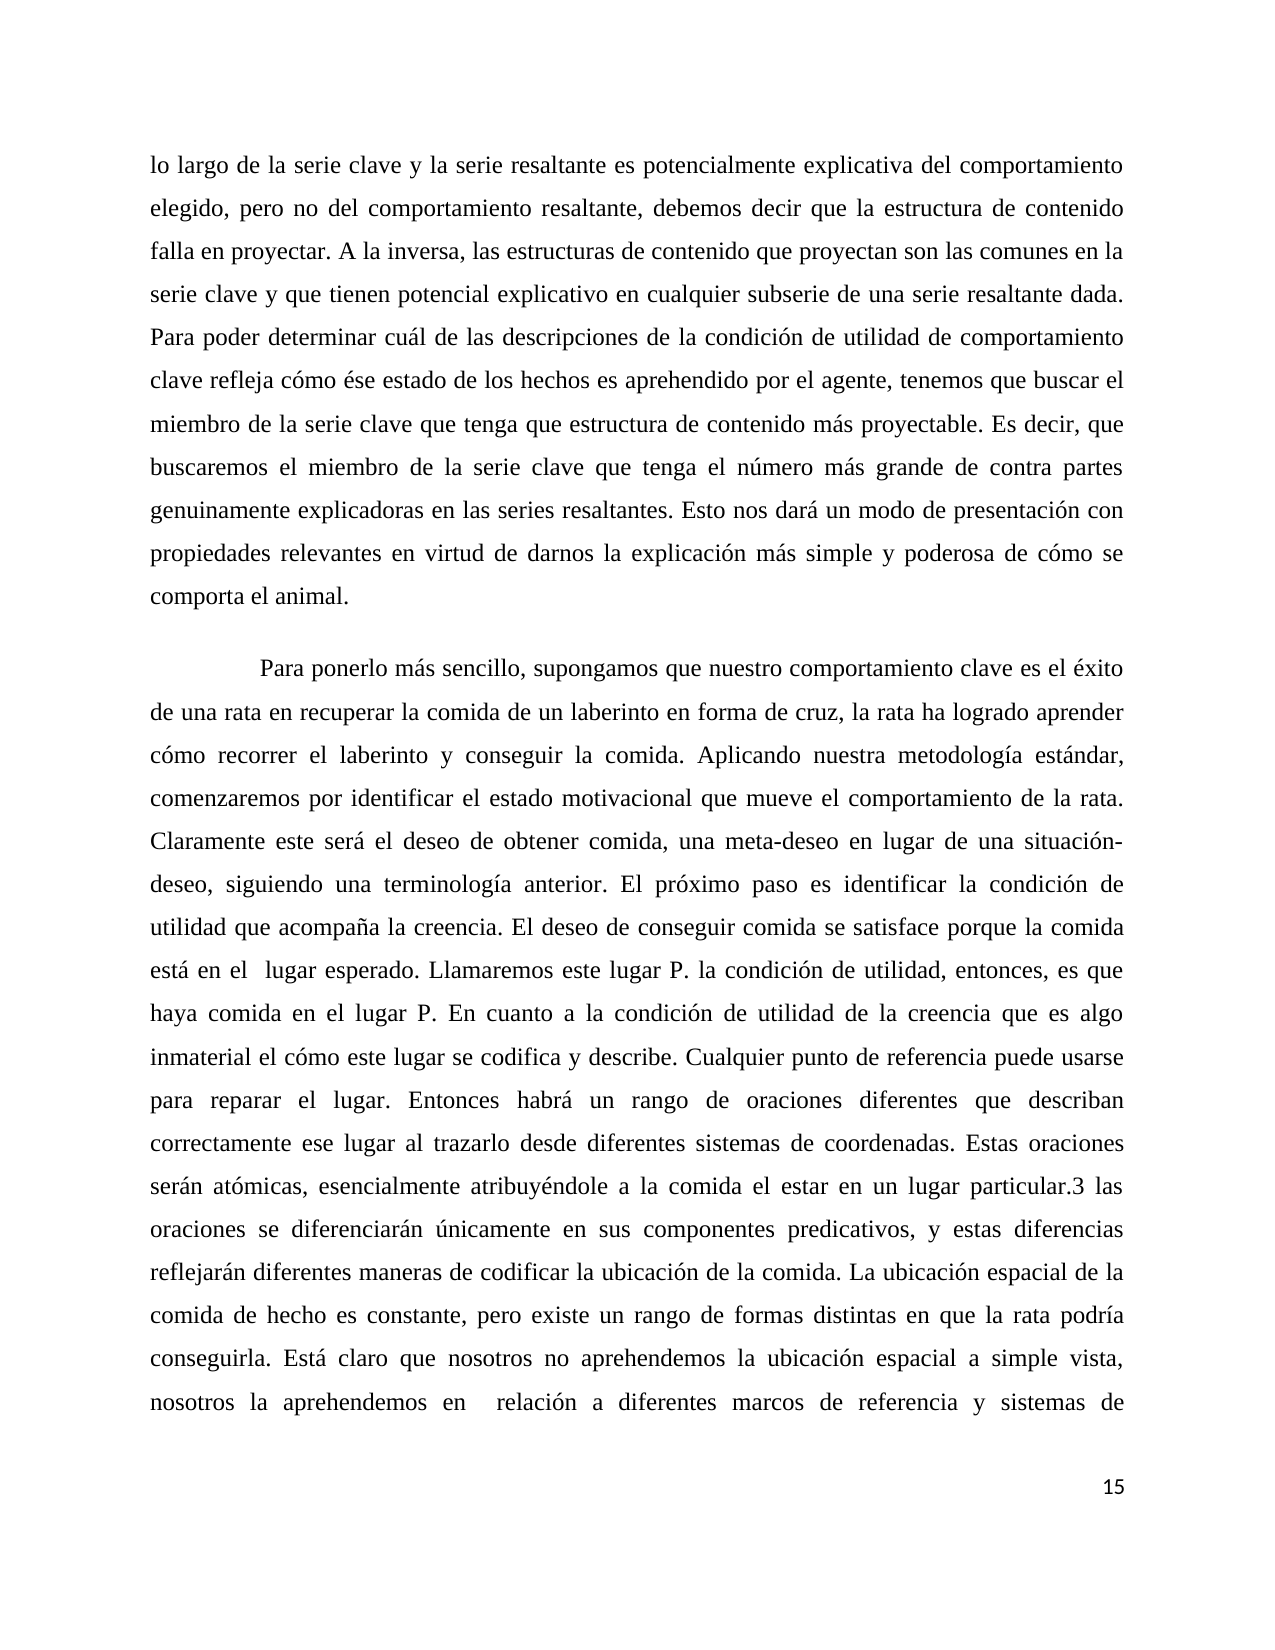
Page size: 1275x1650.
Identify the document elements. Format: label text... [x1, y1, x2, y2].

text Para ponerlo más sencillo, supongamos que nuestro comportamiento clave es el éxito de una rata en recuperar la comida de un laberinto en forma de cruz, la rata ha logrado aprender cómo recorrer el laberinto y conseguir la comida. Aplicando nuestra metodología estándar, comenzaremos por identificar el estado motivacional que mueve el comportamiento de la rata. Claramente este será el deseo de obtener comida, una meta-deseo en lugar de una situación-deseo, siguiendo una terminología anterior. El próximo paso es identificar la condición de utilidad que acompaña la creencia. El deseo de conseguir comida se satisface porque la comida está en el lugar esperado. Llamaremos este lugar P. la condición de utilidad, entonces, es que haya comida en el lugar P. En cuanto a la condición de utilidad de la creencia que es algo inmaterial el cómo este lugar se codifica y describe. Cualquier punto de referencia puede usarse para reparar el lugar. Entonces habrá un rango de oraciones diferentes que describan correctamente ese lugar al trazarlo desde diferentes sistemas de coordenadas. Estas oraciones serán atómicas, esencialmente atribuyéndole a la comida el estar en un lugar particular.3 las oraciones se diferenciarán únicamente en sus componentes predicativos, y estas diferencias reflejarán diferentes maneras de codificar la ubicación de la comida. La ubicación espacial de la comida de hecho es constante, pero existe un rango de formas distintas en que la rata podría conseguirla. Está claro que nosotros no aprehendemos la ubicación espacial a simple vista, nosotros la aprehendemos en relación a diferentes marcos de referencia y sistemas de [150, 653, 1125, 1415]
text lo largo de la serie clave y la serie resaltante es potencialmente explicativa del comportamiento elegido, pero no del comportamiento resaltante, debemos decir que la estructura de contenido falla en proyectar. A la inversa, las estructuras de contenido que proyectan son las comunes en la serie clave y que tienen potencial explicativo en cualquier subserie de una serie resaltante dada. Para poder determinar cuál de las descripciones de la condición de utilidad de comportamiento clave refleja cómo ése estado de los hechos es aprehendido por el agente, tenemos que buscar el miembro de la serie clave que tenga que estructura de contenido más proyectable. Es decir, que buscaremos el miembro de la serie clave que tenga el número más grande de contra partes genuinamente explicadoras en las series resaltantes. Esto nos dará un modo de presentación con propiedades relevantes en virtud de darnos la explicación más simple y poderosa de cómo se comporta el animal. [150, 150, 1125, 610]
